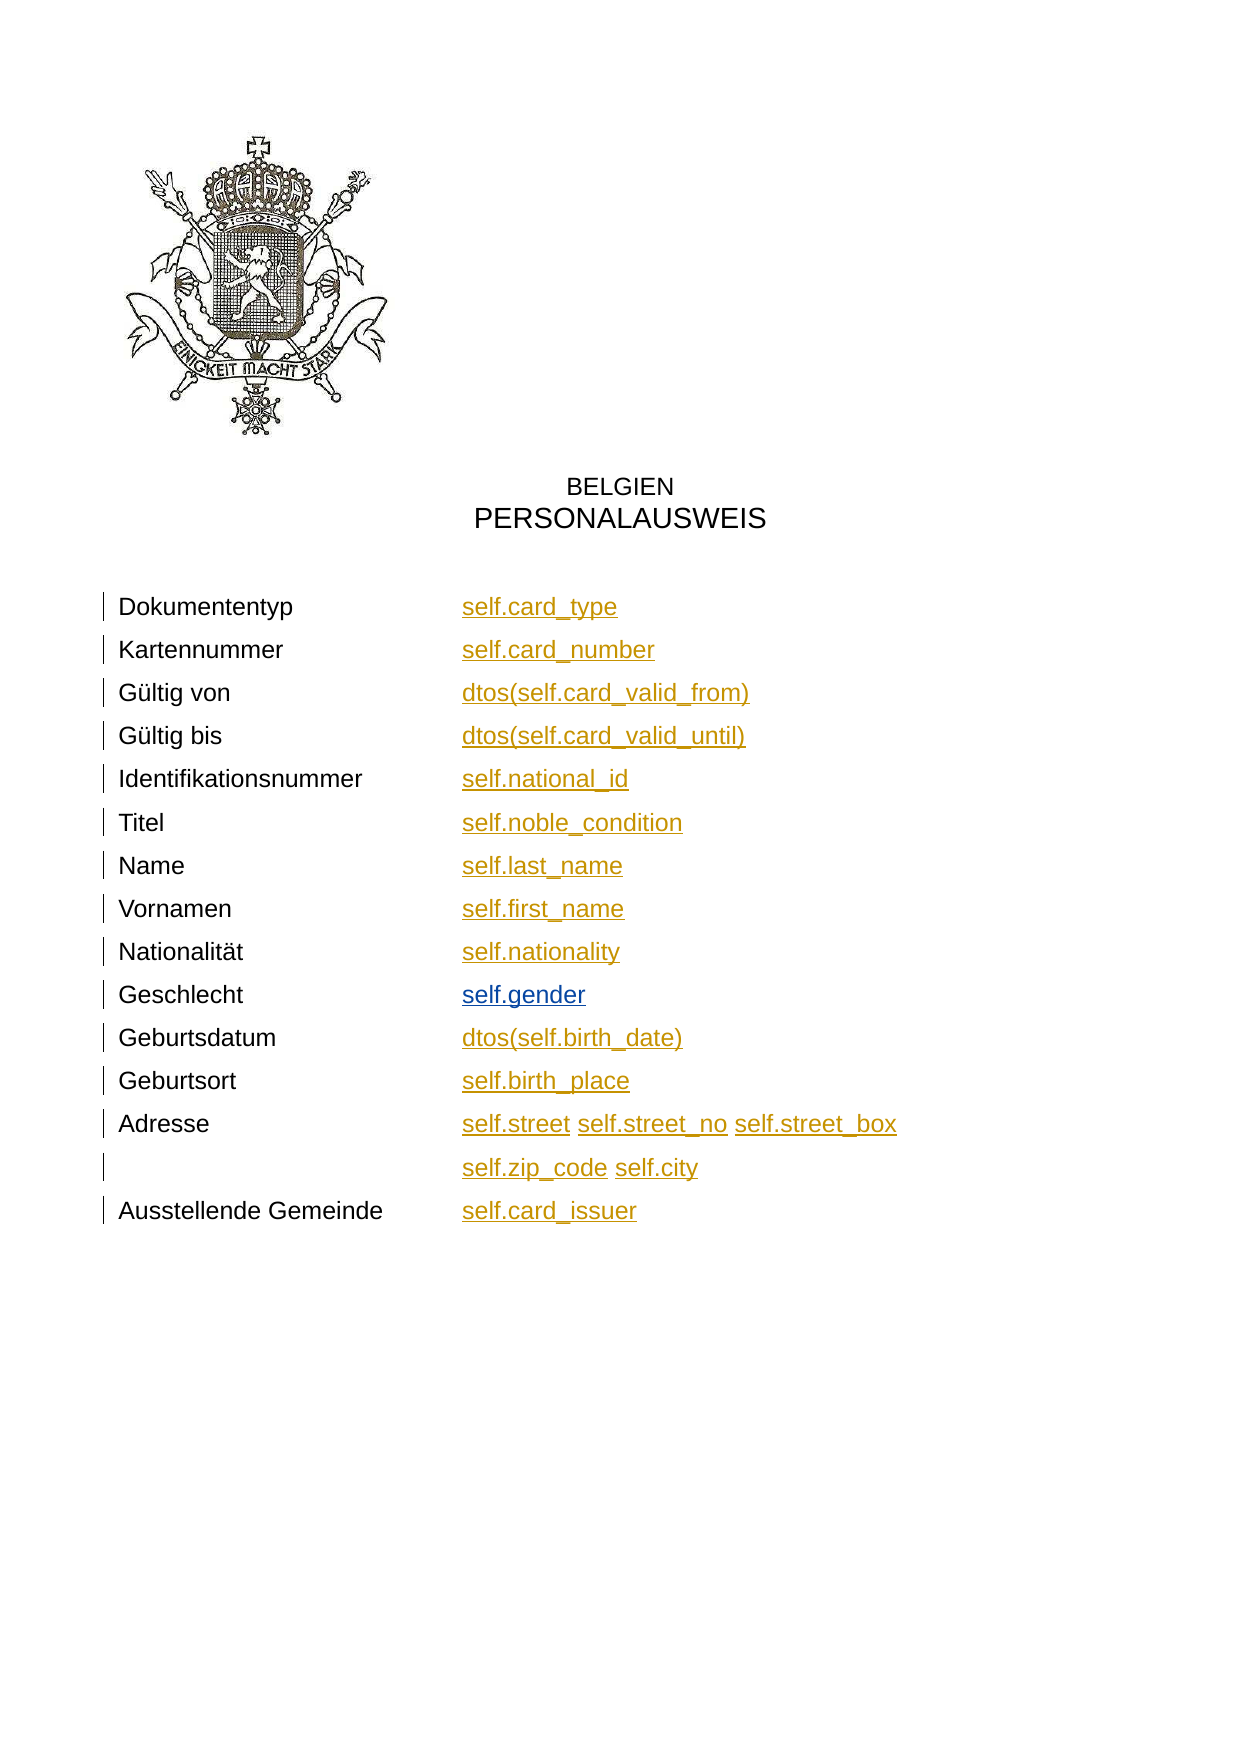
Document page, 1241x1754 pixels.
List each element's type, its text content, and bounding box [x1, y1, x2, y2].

table_header [424, 118, 1123, 472]
text Dokumententyp self.card_type [118, 592, 1122, 621]
text Gültig bis dtos(self.card_valid_until) [118, 721, 1122, 750]
text BELGIEN [118, 472, 1122, 501]
text Kartennummer self.card_number [118, 635, 1122, 664]
text Nationalität self.nationality [118, 937, 1122, 966]
text PERSONALAUSWEIS [118, 501, 1122, 534]
picture [99, 124, 411, 438]
table_header [118, 118, 424, 472]
text Ausstellende Gemeinde self.card_issuer [118, 1196, 1122, 1224]
text Geburtsdatum dtos(self.birth_date) [118, 1023, 1122, 1052]
text Geschlecht self.gender [118, 980, 1122, 1009]
text Geburtsort self.birth_place [118, 1066, 1122, 1095]
text self.zip_code self.city [118, 1153, 1122, 1181]
text Vornamen self.first_name [118, 894, 1122, 923]
text Adresse self.street self.street_no self.street_box [118, 1109, 1122, 1138]
text Gültig von dtos(self.card_valid_from) [118, 678, 1122, 707]
text Titel self.noble_condition [118, 808, 1122, 836]
text Name self.last_name [118, 851, 1122, 879]
text Identifikationsnummer self.national_id [118, 764, 1122, 793]
